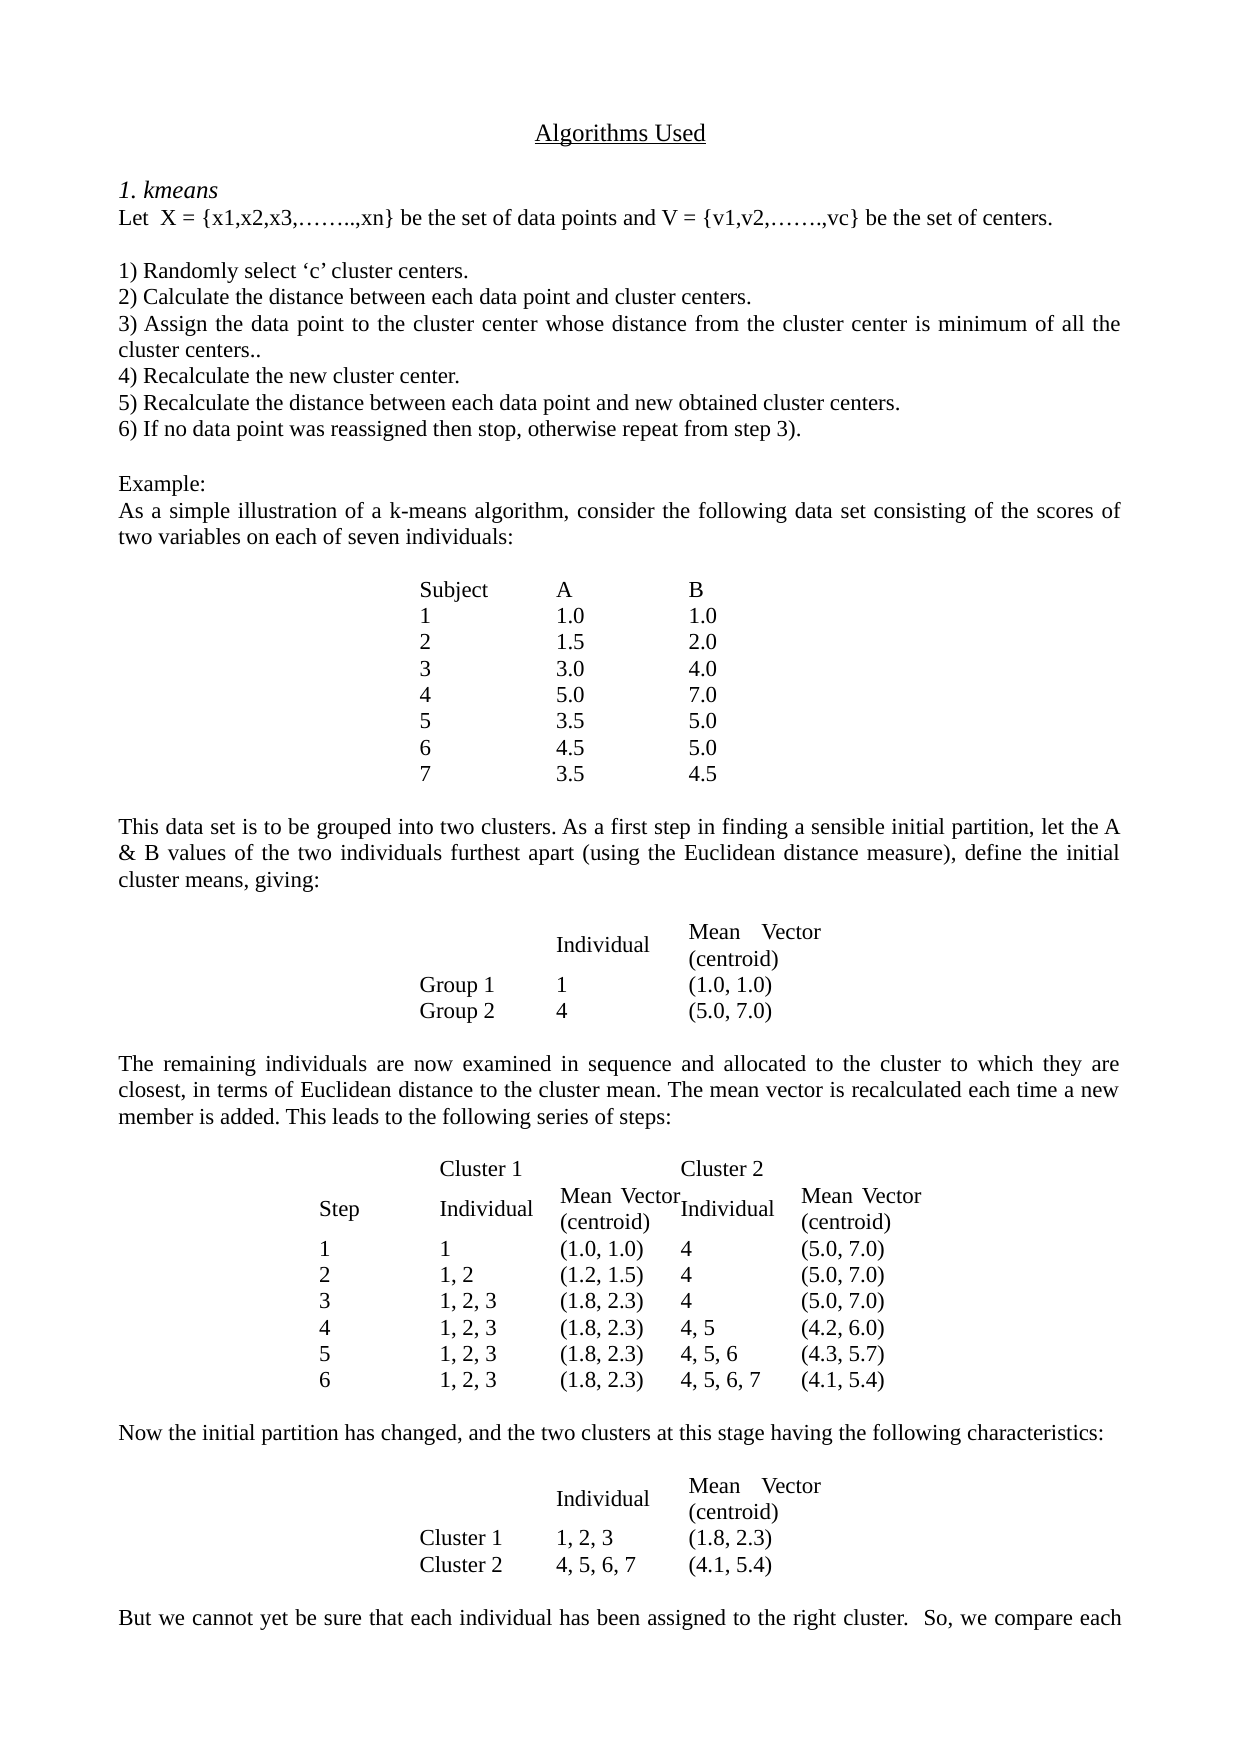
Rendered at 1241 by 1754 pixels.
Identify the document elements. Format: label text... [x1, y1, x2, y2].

table_cell 1, 2, 3 [439, 1287, 560, 1314]
table_header Mean Vector (centroid) [688, 1472, 821, 1524]
table_cell 4.5 [556, 734, 688, 760]
table_cell 4 [680, 1261, 801, 1287]
table_header Individual [556, 1472, 688, 1524]
text Algorithms Used [118, 118, 1122, 147]
table_cell (1.0, 1.0) [688, 971, 821, 997]
table_cell 1, 2 [439, 1261, 560, 1287]
table_cell (4.2, 6.0) [801, 1314, 921, 1340]
table_cell (1.8, 2.3) [688, 1525, 821, 1551]
table_cell 4 [680, 1287, 801, 1314]
table_cell 1, 2, 3 [439, 1314, 560, 1340]
table_cell 1.5 [556, 629, 688, 655]
table_cell 5 [319, 1340, 439, 1366]
table_cell (1.8, 2.3) [560, 1314, 680, 1340]
text Now the initial partition has changed, and the two clusters at this stage having the following characteristics: [118, 1419, 1122, 1445]
table_cell Group 1 [419, 971, 556, 997]
table_cell (1.8, 2.3) [560, 1366, 680, 1393]
table_cell 1 [419, 602, 556, 628]
table_cell (1.2, 1.5) [560, 1261, 680, 1287]
table_header A [556, 576, 688, 602]
text 5) Recalculate the distance between each data point and new obtained cluster centers. [118, 389, 1122, 415]
table_cell (4.3, 5.7) [801, 1340, 921, 1366]
table_header Cluster 2 [680, 1156, 921, 1182]
table_cell 2.0 [688, 629, 821, 655]
table_cell 1, 2, 3 [439, 1366, 560, 1393]
table_cell 4 [419, 681, 556, 707]
table_cell 6 [319, 1366, 439, 1393]
table_cell 3.0 [556, 655, 688, 681]
table_cell 4, 5, 6 [680, 1340, 801, 1366]
table_cell 4.5 [688, 760, 821, 787]
table_cell 1.0 [688, 602, 821, 628]
table_cell 4, 5, 6, 7 [556, 1551, 688, 1577]
table_cell Step [319, 1182, 439, 1234]
table_cell 6 [419, 734, 556, 760]
text Example: [118, 470, 1122, 497]
text 2) Calculate the distance between each data point and cluster centers. [118, 283, 1122, 310]
table_cell (4.1, 5.4) [801, 1366, 921, 1393]
table_cell 5.0 [688, 734, 821, 760]
table_cell (5.0, 7.0) [801, 1235, 921, 1261]
table_header Subject [419, 576, 556, 602]
table_cell Mean Vector (centroid) [801, 1182, 921, 1234]
text 6) If no data point was reassigned then stop, otherwise repeat from step 3). [118, 415, 1122, 442]
table_header Cluster 1 [439, 1156, 680, 1182]
table_cell 4 [319, 1314, 439, 1340]
table_cell 3 [319, 1287, 439, 1314]
table_header B [688, 576, 821, 602]
table_cell 3.5 [556, 708, 688, 734]
table_cell (4.1, 5.4) [688, 1551, 821, 1577]
table_cell 1 [556, 971, 688, 997]
table_cell 4, 5, 6, 7 [680, 1366, 801, 1393]
text 4) Recalculate the new cluster center. [118, 362, 1122, 389]
table_header [419, 918, 556, 971]
table_cell 1 [439, 1235, 560, 1261]
table_cell Group 2 [419, 998, 556, 1024]
table_cell (1.0, 1.0) [560, 1235, 680, 1261]
table_header Individual [556, 918, 688, 971]
table_cell 4, 5 [680, 1314, 801, 1340]
table_cell 4 [556, 998, 688, 1024]
text 1) Randomly select ‘c’ cluster centers. [118, 257, 1122, 283]
text Let X = {x1,x2,x3,……..,xn} be the set of data points and V = {v1,v2,…….,vc} be the set of centers. [118, 204, 1122, 231]
table_cell (1.8, 2.3) [560, 1287, 680, 1314]
text The remaining individuals are now examined in sequence and allocated to the cluster to which they are closest, in terms of Euclidean distance to the cluster mean. The mean vector is recalculated each time a new member is added. This leads to the following series of steps: [118, 1050, 1122, 1129]
table_cell 2 [419, 629, 556, 655]
table_cell 7.0 [688, 681, 821, 707]
table_header [419, 1472, 556, 1524]
table_cell 1, 2, 3 [439, 1340, 560, 1366]
table_cell (5.0, 7.0) [801, 1287, 921, 1314]
table_cell 7 [419, 760, 556, 787]
table_cell 1.0 [556, 602, 688, 628]
table_cell (1.8, 2.3) [560, 1340, 680, 1366]
table_cell 2 [319, 1261, 439, 1287]
table_cell Cluster 1 [419, 1525, 556, 1551]
table_cell Cluster 2 [419, 1551, 556, 1577]
table_header [319, 1156, 439, 1182]
table_cell 1, 2, 3 [556, 1525, 688, 1551]
text 3) Assign the data point to the cluster center whose distance from the cluster center is minimum of all the cluster centers.. [118, 310, 1122, 362]
table_cell Mean Vector (centroid) [560, 1182, 680, 1234]
text This data set is to be grouped into two clusters. As a first step in finding a sensible initial partition, let the A & B values of the two individuals furthest apart (using the Euclidean distance measure), define the initial cluster means, giving: [118, 813, 1122, 892]
table_cell Individual [439, 1182, 560, 1234]
table_cell (5.0, 7.0) [801, 1261, 921, 1287]
table_cell 3.5 [556, 760, 688, 787]
table_cell 4.0 [688, 655, 821, 681]
table_cell (5.0, 7.0) [688, 998, 821, 1024]
table_cell 4 [680, 1235, 801, 1261]
table_cell 1 [319, 1235, 439, 1261]
table_cell Individual [680, 1182, 801, 1234]
text But we cannot yet be sure that each individual has been assigned to the right cluster. So, we compare each [118, 1603, 1122, 1630]
table_header Mean Vector (centroid) [688, 918, 821, 971]
text 1. kmeans [118, 176, 1122, 204]
table_cell 3 [419, 655, 556, 681]
table_cell 5.0 [688, 708, 821, 734]
table_cell 5.0 [556, 681, 688, 707]
text As a simple illustration of a k-means algorithm, consider the following data set consisting of the scores of two variables on each of seven individuals: [118, 497, 1122, 549]
table_cell 5 [419, 708, 556, 734]
